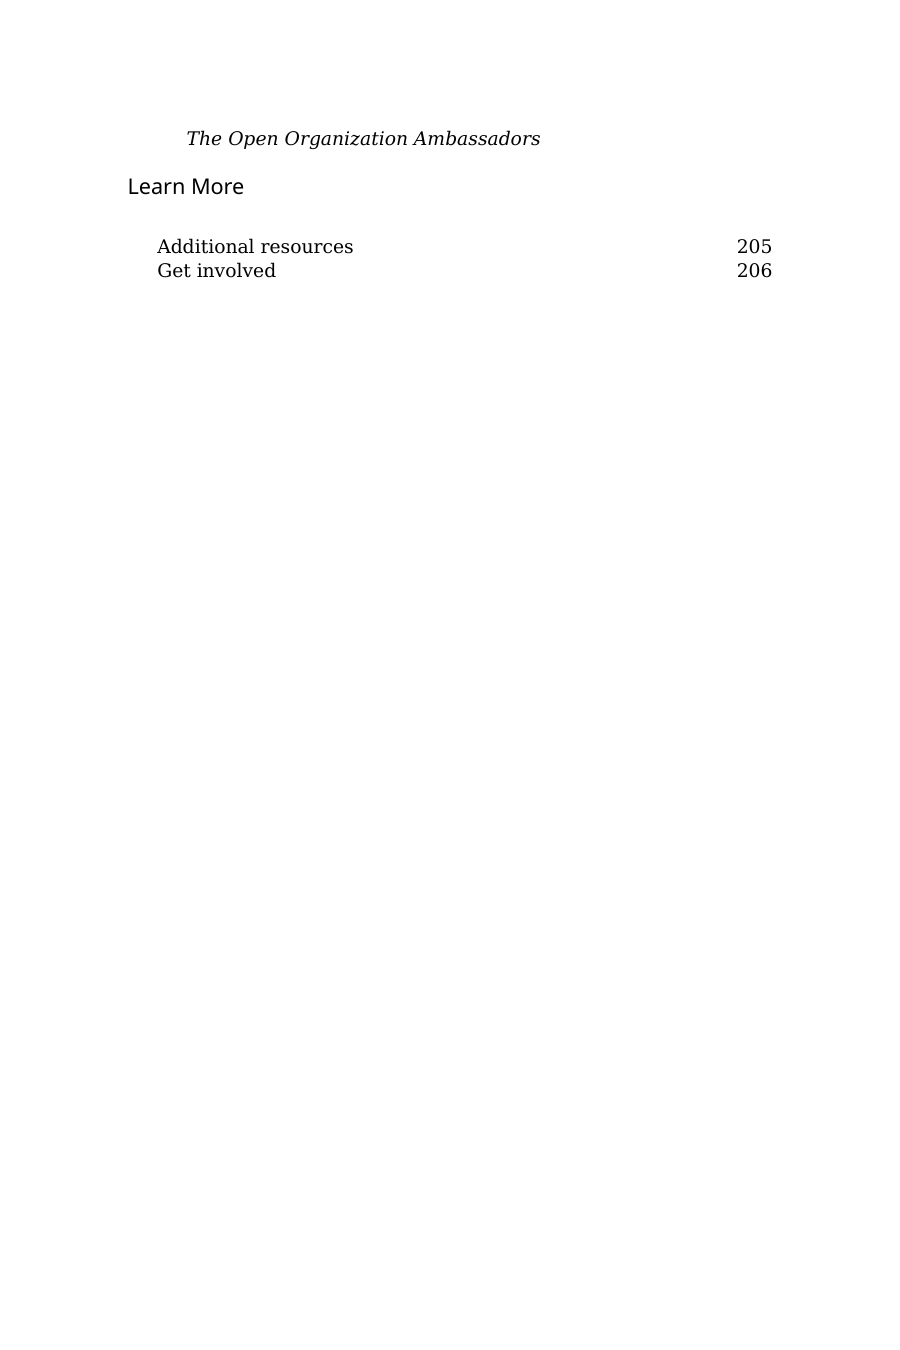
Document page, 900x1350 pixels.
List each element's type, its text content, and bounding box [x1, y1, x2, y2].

text Get involved 206 [157, 260, 772, 282]
text The Open Organization Ambassadors [186, 127, 772, 171]
text Learn More [127, 171, 772, 233]
text Additional resources 205 [157, 236, 772, 258]
